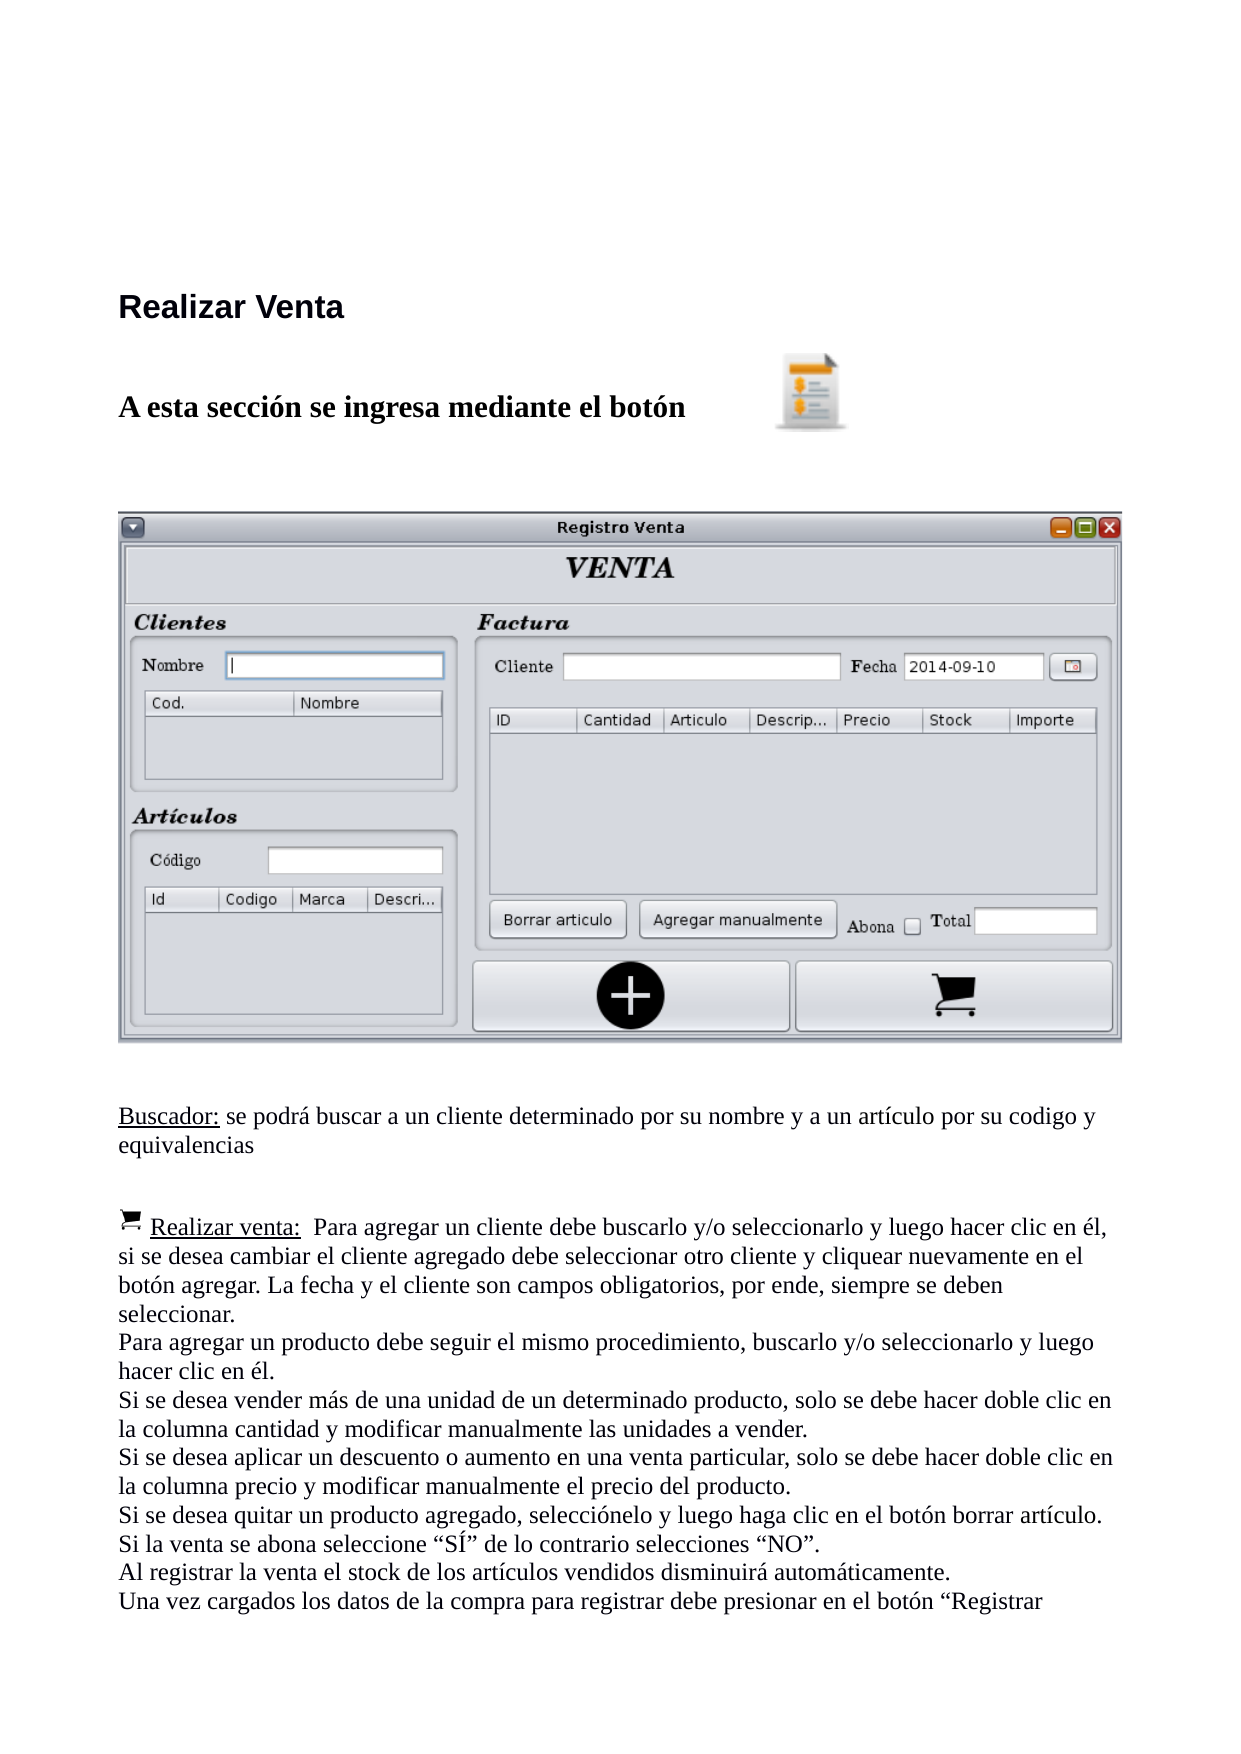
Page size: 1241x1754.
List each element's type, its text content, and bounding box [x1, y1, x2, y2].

text Realizar venta: Para agregar un cliente debe buscarlo y/o seleccionarlo y luego hacer clic en él, si se desea cambiar el cliente agregado debe seleccionar otro cliente y cliquear nuevamente en el botón agregar. La fecha y el cliente son campos obligatorios, por ende, siempre se deben seleccionar. [118, 1212, 1122, 1327]
text [849, 389, 1122, 425]
text Si se desea quitar un producto agregado, selecciónelo y luego haga clic en el botón borrar artículo. [118, 1500, 1122, 1529]
text Si la venta se abona seleccione “SÍ” de lo contrario selecciones “NO”. [118, 1529, 1122, 1557]
text Una vez cargados los datos de la compra para registrar debe presionar en el botón “Registrar [118, 1586, 1122, 1615]
text Si se desea aplicar un descuento o aumento en una venta particular, solo se debe hacer doble clic en la columna precio y modificar manualmente el precio del producto. [118, 1442, 1122, 1500]
text A esta sección se ingresa mediante el botón [118, 389, 774, 425]
picture [118, 511, 1123, 1044]
picture [774, 353, 849, 432]
text Para agregar un producto debe seguir el mismo procedimiento, buscarlo y/o seleccionarlo y luego hacer clic en él. [118, 1327, 1122, 1385]
text Al registrar la venta el stock de los artículos vendidos disminuirá automáticamente. [118, 1557, 1122, 1586]
text Si se desea vender más de una unidad de un determinado producto, solo se debe hacer doble clic en la columna cantidad y modificar manualmente las unidades a vender. [118, 1385, 1122, 1442]
text Buscador: se podrá buscar a un cliente determinado por su nombre y a un artículo por su codigo y equivalencias [118, 1101, 1122, 1159]
picture [116, 1206, 144, 1233]
subtitle Realizar Venta [118, 287, 1122, 325]
